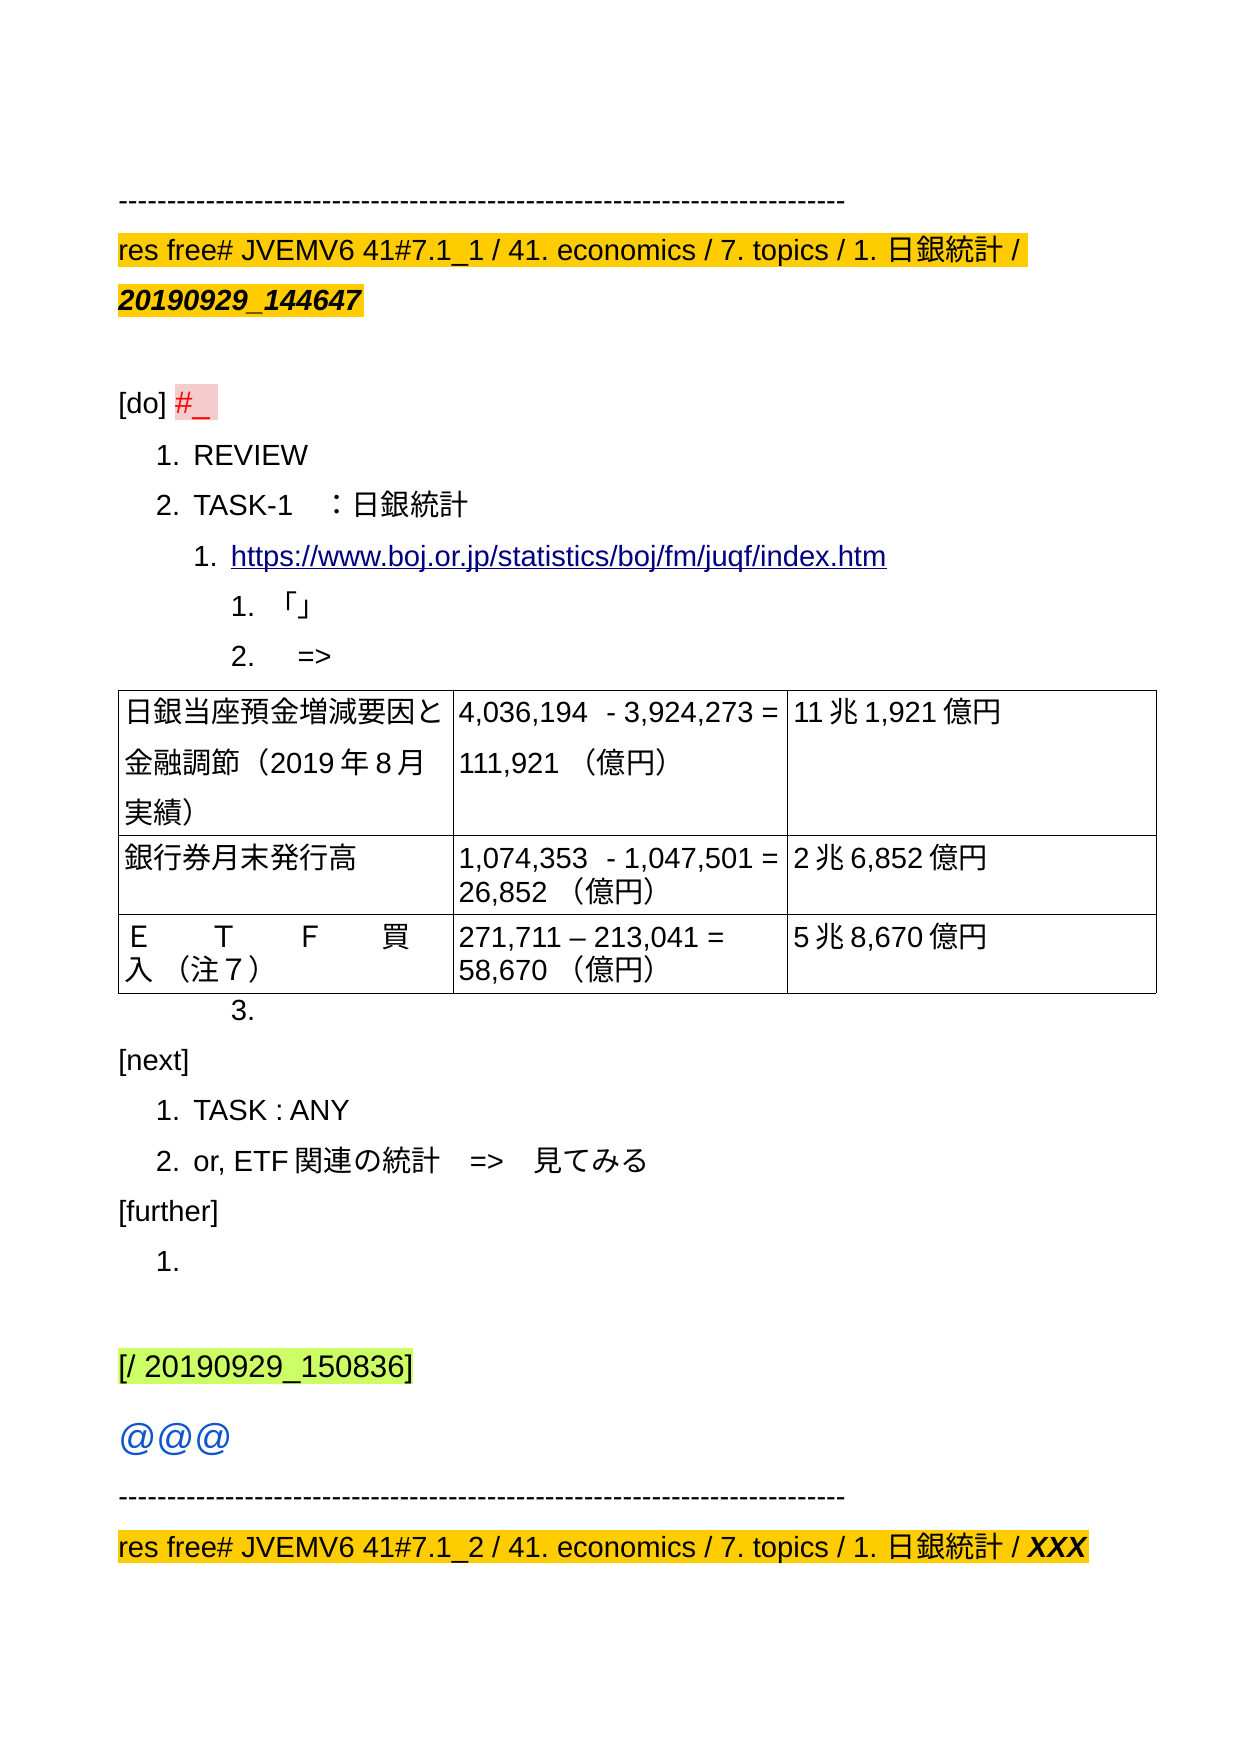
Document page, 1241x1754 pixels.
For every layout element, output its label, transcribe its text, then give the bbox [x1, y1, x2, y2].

table_header 日銀当座預金増減要因と金融調節（2019年8月実績） [119, 691, 453, 835]
table_header 4,036,194 - 3,924,273 = 111,921 （億円） [454, 691, 787, 835]
list https://www.boj.or.jp/statistics/boj/fm/juqf/index.htm [193, 538, 1122, 572]
table_header 11兆1,921億円 [788, 691, 1156, 835]
table_cell 1,074,353 - 1,047,501 = 26,852 （億円） [454, 836, 787, 914]
text --------------------------------------------------------------------------- [118, 1479, 1122, 1513]
text @@@ [118, 1415, 1122, 1458]
table_cell 2兆6,852億円 [788, 836, 1156, 914]
list or, ETF関連の統計 => 見てみる [156, 1143, 1122, 1177]
table_cell 5兆8,670億円 [788, 915, 1156, 992]
text res free# JVEMV6 41#7.1_2 / 41. economics / 7. topics / 1. 日銀統計 / XXX [118, 1530, 1122, 1563]
list REVIEW [156, 438, 1122, 471]
text [/ 20190929_150836] [118, 1294, 1122, 1384]
text [next] [118, 1043, 1122, 1076]
list 「」 [231, 589, 1122, 622]
table_cell 銀行券月末発行高 [119, 836, 453, 914]
list => [231, 639, 1122, 673]
text [further] [118, 1194, 1122, 1227]
table_cell Ｅ Ｔ Ｆ 買 入 （注７） [119, 915, 453, 992]
table_cell 271,711 – 213,041 = 58,670 （億円） [454, 915, 787, 992]
list TASK-1 ：日銀統計 [156, 488, 1122, 522]
text --------------------------------------------------------------------------- [118, 183, 1122, 216]
list TASK : ANY [156, 1093, 1122, 1127]
text [do] #_ [118, 384, 1122, 420]
text res free# JVEMV6 41#7.1_1 / 41. economics / 7. topics / 1. 日銀統計 / 20190929_144647 [118, 233, 1122, 317]
